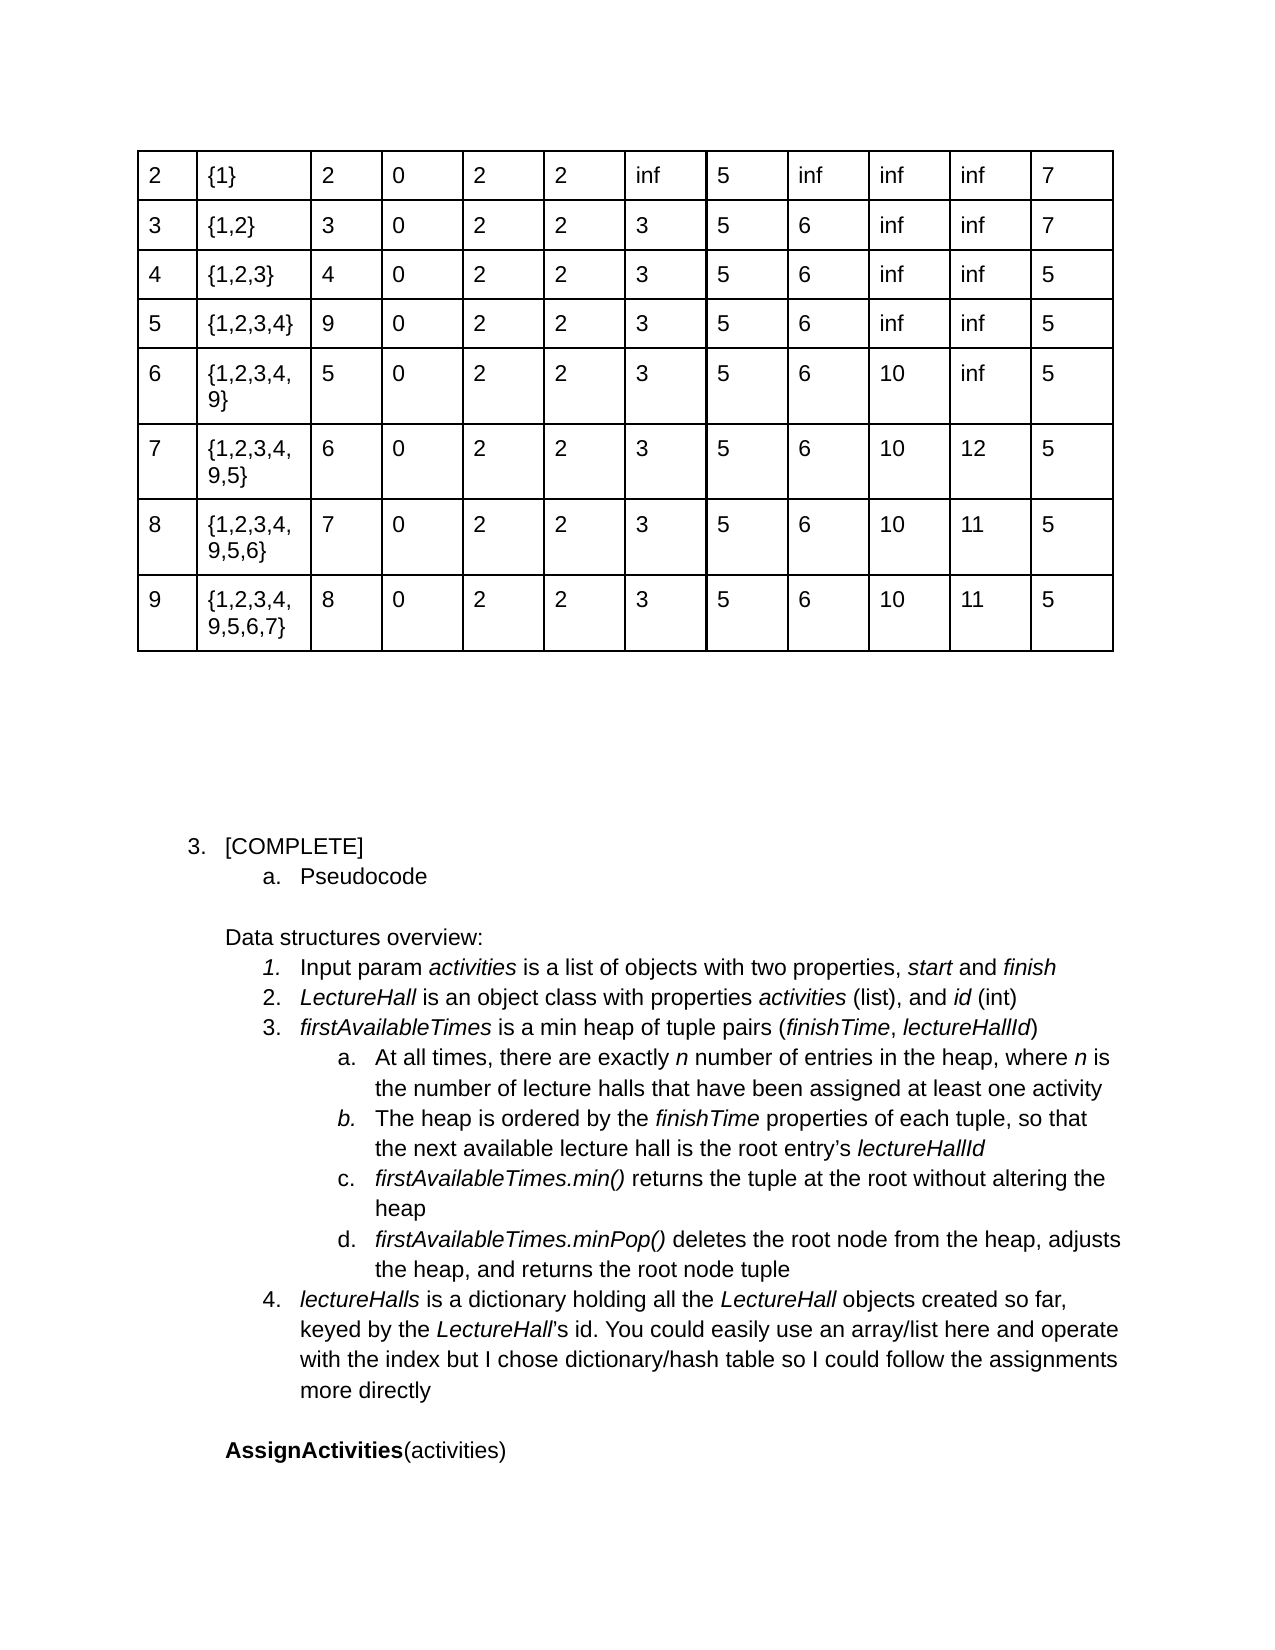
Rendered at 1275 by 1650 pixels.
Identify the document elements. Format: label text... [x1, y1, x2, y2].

table_cell 10 [870, 500, 949, 574]
table_cell inf [951, 201, 1030, 248]
table_cell 7 [312, 500, 381, 574]
table_cell 2 [464, 201, 543, 248]
table_cell 7 [1032, 201, 1112, 248]
table_cell 2 [545, 500, 624, 574]
table_cell {1,2,3,4,9,5} [198, 425, 310, 498]
table_cell 5 [1032, 300, 1112, 347]
table_cell 5 [1032, 251, 1112, 298]
table_cell 10 [870, 349, 949, 423]
table_cell 3 [626, 251, 705, 298]
list Pseudocode [262, 863, 1125, 889]
table_cell 4 [139, 251, 196, 298]
table_cell inf [951, 152, 1030, 199]
list At all times, there are exactly n number of entries in the heap, where n is the number of lecture halls that have been assigned at least one activity [337, 1044, 1125, 1101]
table_cell 10 [870, 576, 949, 649]
table_cell 6 [789, 349, 868, 423]
table_cell 5 [139, 300, 196, 347]
table_cell 2 [545, 152, 624, 199]
table_cell 5 [708, 152, 787, 199]
table_cell 6 [139, 349, 196, 423]
table_cell 10 [870, 425, 949, 498]
table_cell 0 [383, 425, 462, 498]
table_cell 0 [383, 576, 462, 649]
table_cell 0 [383, 152, 462, 199]
table_cell 5 [1032, 500, 1112, 574]
table_cell 6 [789, 251, 868, 298]
table_cell 5 [312, 349, 381, 423]
table_cell inf [789, 152, 868, 199]
table_cell 3 [626, 349, 705, 423]
table_cell 6 [789, 300, 868, 347]
table_cell {1,2,3,4,9} [198, 349, 310, 423]
table_cell 0 [383, 300, 462, 347]
table_cell 5 [708, 251, 787, 298]
list lectureHalls is a dictionary holding all the LectureHall objects created so far, keyed by the LectureHall’s id. You could easily use an array/list here and operate with the index but I chose dictionary/hash table so I could follow the assignments more directly [262, 1286, 1125, 1403]
table_cell 0 [383, 251, 462, 298]
table_cell inf [951, 300, 1030, 347]
table_cell {1,2,3,4,9,5,6} [198, 500, 310, 574]
table_cell 7 [139, 425, 196, 498]
table_cell 6 [789, 425, 868, 498]
table_cell inf [951, 349, 1030, 423]
text Data structures overview: [150, 923, 1125, 950]
table_cell 0 [383, 500, 462, 574]
list LectureHall is an object class with properties activities (list), and id (int) [262, 984, 1125, 1010]
table_cell inf [870, 152, 949, 199]
table_cell 5 [1032, 349, 1112, 423]
table_cell 6 [312, 425, 381, 498]
table_cell 2 [545, 576, 624, 649]
table_cell 3 [626, 201, 705, 248]
table_cell 12 [951, 425, 1030, 498]
table_cell {1,2} [198, 201, 310, 248]
table_cell 9 [312, 300, 381, 347]
table_cell 8 [312, 576, 381, 649]
table_cell 11 [951, 576, 1030, 649]
table_cell 5 [708, 349, 787, 423]
table_cell inf [870, 251, 949, 298]
table_cell 2 [464, 500, 543, 574]
table_cell {1,2,3,4} [198, 300, 310, 347]
table_cell {1} [198, 152, 310, 199]
table_cell 6 [789, 500, 868, 574]
table_cell 2 [312, 152, 381, 199]
table_cell inf [626, 152, 705, 199]
table_cell inf [951, 251, 1030, 298]
table_cell {1,2,3,4,9,5,6,7} [198, 576, 310, 649]
table_cell 5 [708, 500, 787, 574]
table_cell 2 [545, 300, 624, 347]
table_cell 5 [708, 201, 787, 248]
table_cell 5 [708, 300, 787, 347]
table_cell 9 [139, 576, 196, 649]
table_cell 2 [545, 349, 624, 423]
table_cell 2 [545, 425, 624, 498]
table_cell 4 [312, 251, 381, 298]
table_cell 3 [139, 201, 196, 248]
table_cell 2 [545, 201, 624, 248]
table_cell 5 [1032, 576, 1112, 649]
list Input param activities is a list of objects with two properties, start and finish [262, 954, 1125, 980]
table_cell 7 [1032, 152, 1112, 199]
table_cell 2 [464, 300, 543, 347]
table_cell 0 [383, 349, 462, 423]
list firstAvailableTimes.min() returns the tuple at the root without altering the heap [337, 1165, 1125, 1222]
table_cell 2 [464, 425, 543, 498]
table_cell 8 [139, 500, 196, 574]
table_cell 5 [708, 425, 787, 498]
table_cell 2 [464, 576, 543, 649]
text AssignActivities(activities) [225, 1437, 1125, 1463]
list [COMPLETE] [187, 833, 1125, 859]
table_cell 2 [464, 251, 543, 298]
table_cell 5 [708, 576, 787, 649]
table_cell 5 [1032, 425, 1112, 498]
table_cell 3 [626, 425, 705, 498]
table_cell 3 [626, 500, 705, 574]
table_cell inf [870, 300, 949, 347]
table_cell 3 [626, 300, 705, 347]
table_cell 3 [312, 201, 381, 248]
table_cell 6 [789, 576, 868, 649]
table_cell 2 [139, 152, 196, 199]
table_cell 3 [626, 576, 705, 649]
table_cell 2 [464, 152, 543, 199]
list firstAvailableTimes.minPop() deletes the root node from the heap, adjusts the heap, and returns the root node tuple [337, 1226, 1125, 1282]
table_cell 11 [951, 500, 1030, 574]
list firstAvailableTimes is a min heap of tuple pairs (finishTime, lectureHallId) [262, 1014, 1125, 1041]
table_cell 2 [464, 349, 543, 423]
table_cell 0 [383, 201, 462, 248]
list The heap is ordered by the finishTime properties of each tuple, so that the next available lecture hall is the root entry’s lectureHallId [337, 1105, 1125, 1161]
table_cell 2 [545, 251, 624, 298]
table_cell {1,2,3} [198, 251, 310, 298]
table_cell 6 [789, 201, 868, 248]
table_cell inf [870, 201, 949, 248]
